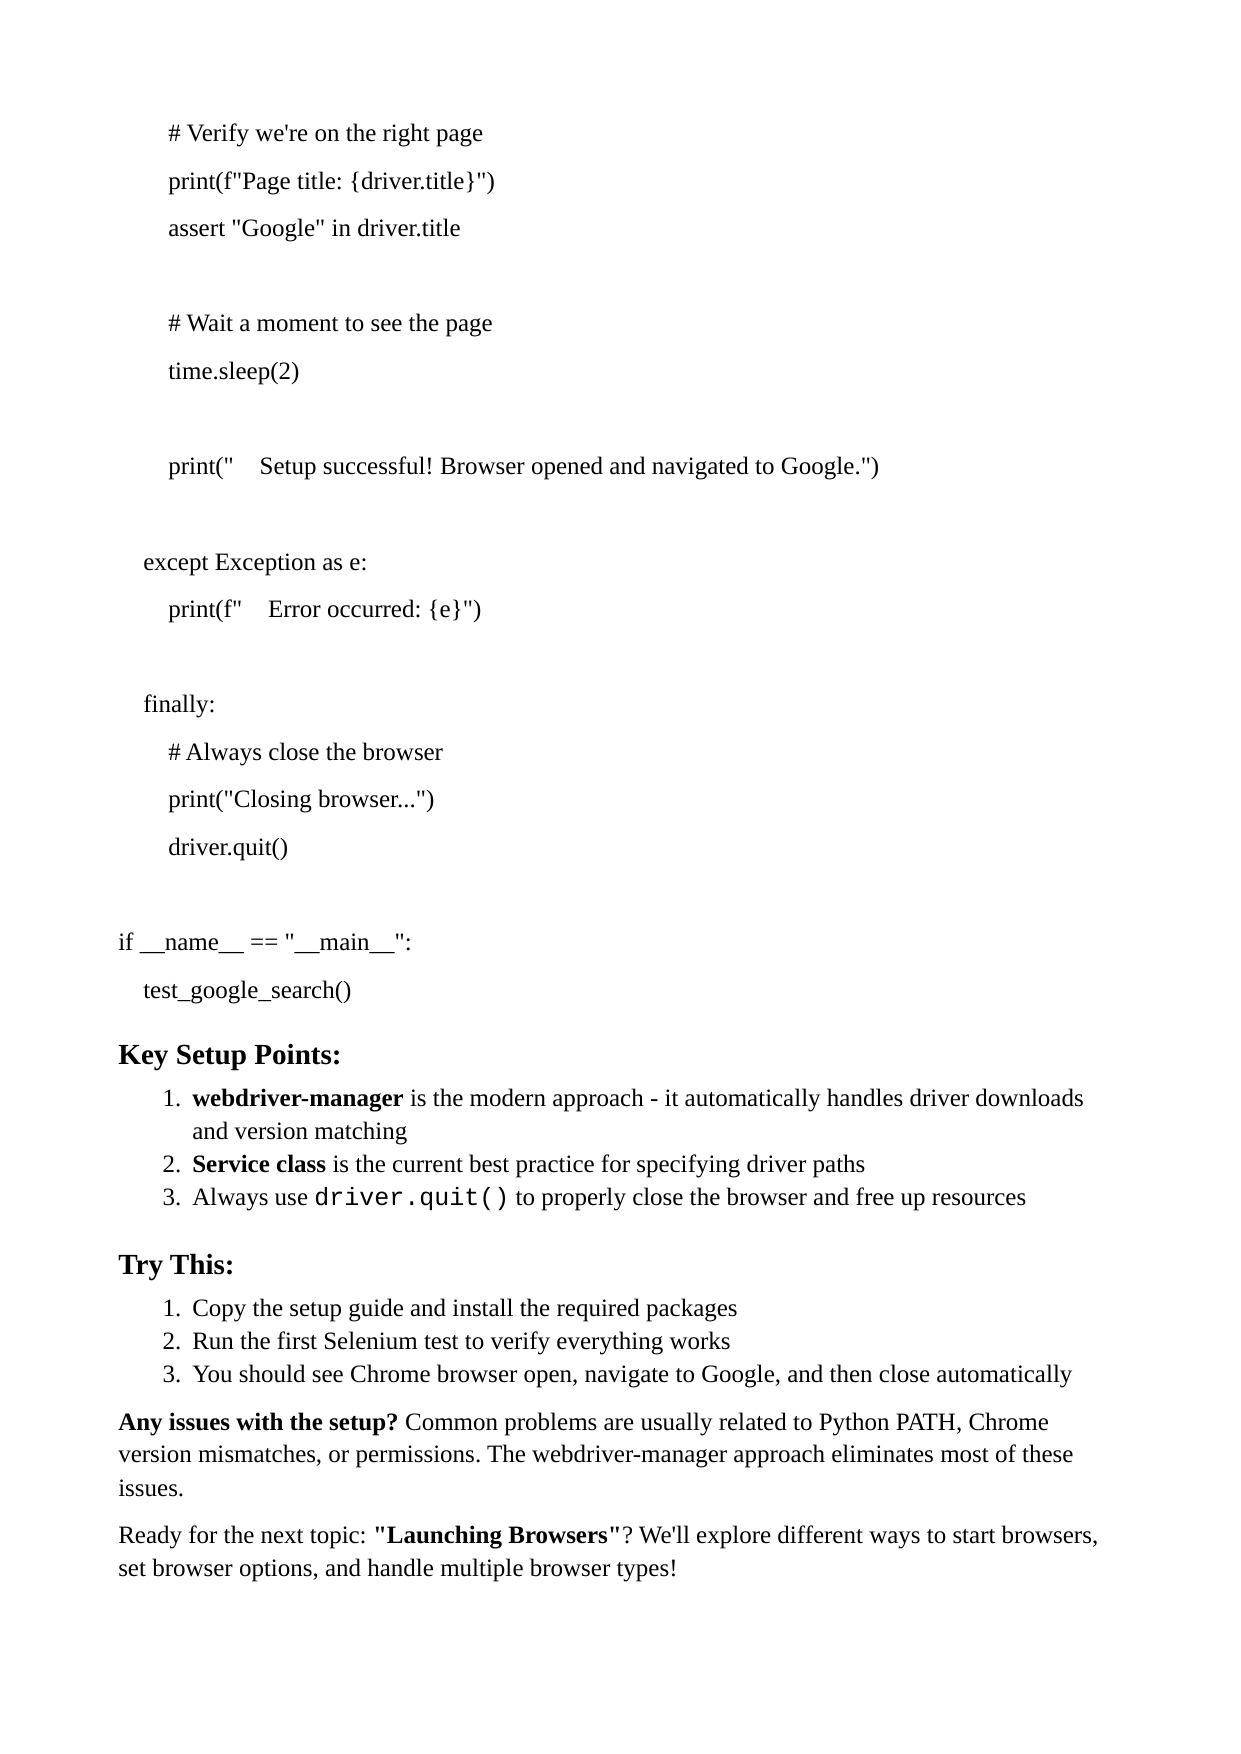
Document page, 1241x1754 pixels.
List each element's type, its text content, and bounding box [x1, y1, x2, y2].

list Service class is the current best practice for specifying driver paths [162, 1149, 1122, 1178]
subtitle Key Setup Points: [118, 1037, 1122, 1071]
text assert "Google" in driver.title [118, 213, 1122, 242]
text finally: [118, 689, 1122, 718]
text # Wait a moment to see the page [118, 308, 1122, 337]
list Copy the setup guide and install the required packages [162, 1293, 1122, 1322]
text test_google_search() [118, 975, 1122, 1004]
text print(f"Page title: {driver.title}") [118, 166, 1122, 194]
text print("Closing browser...") [118, 784, 1122, 813]
text time.sleep(2) [118, 356, 1122, 385]
text print(f"❌ Error occurred: {e}") [118, 594, 1122, 623]
text driver.quit() [118, 832, 1122, 861]
text except Exception as e: [118, 547, 1122, 575]
text if __name__ == "__main__": [118, 927, 1122, 956]
text # Always close the browser [118, 737, 1122, 766]
text print("✅ Setup successful! Browser opened and navigated to Google.") [118, 451, 1122, 480]
list Always use driver.quit() to properly close the browser and free up resources [162, 1182, 1122, 1213]
text # Verify we're on the right page [118, 118, 1122, 147]
list webdriver-manager is the modern approach - it automatically handles driver downloads and version matching [162, 1083, 1122, 1145]
subtitle Try This: [118, 1247, 1122, 1280]
text Ready for the next topic: "Launching Browsers"? We'll explore different ways to start browsers, set browser options, and handle multiple browser types! [118, 1520, 1122, 1582]
list You should see Chrome browser open, navigate to Google, and then close automatically [162, 1359, 1122, 1388]
text Any issues with the setup? Common problems are usually related to Python PATH, Chrome version mismatches, or permissions. The webdriver-manager approach eliminates most of these issues. [118, 1407, 1122, 1501]
list Run the first Selenium test to verify everything works [162, 1326, 1122, 1355]
